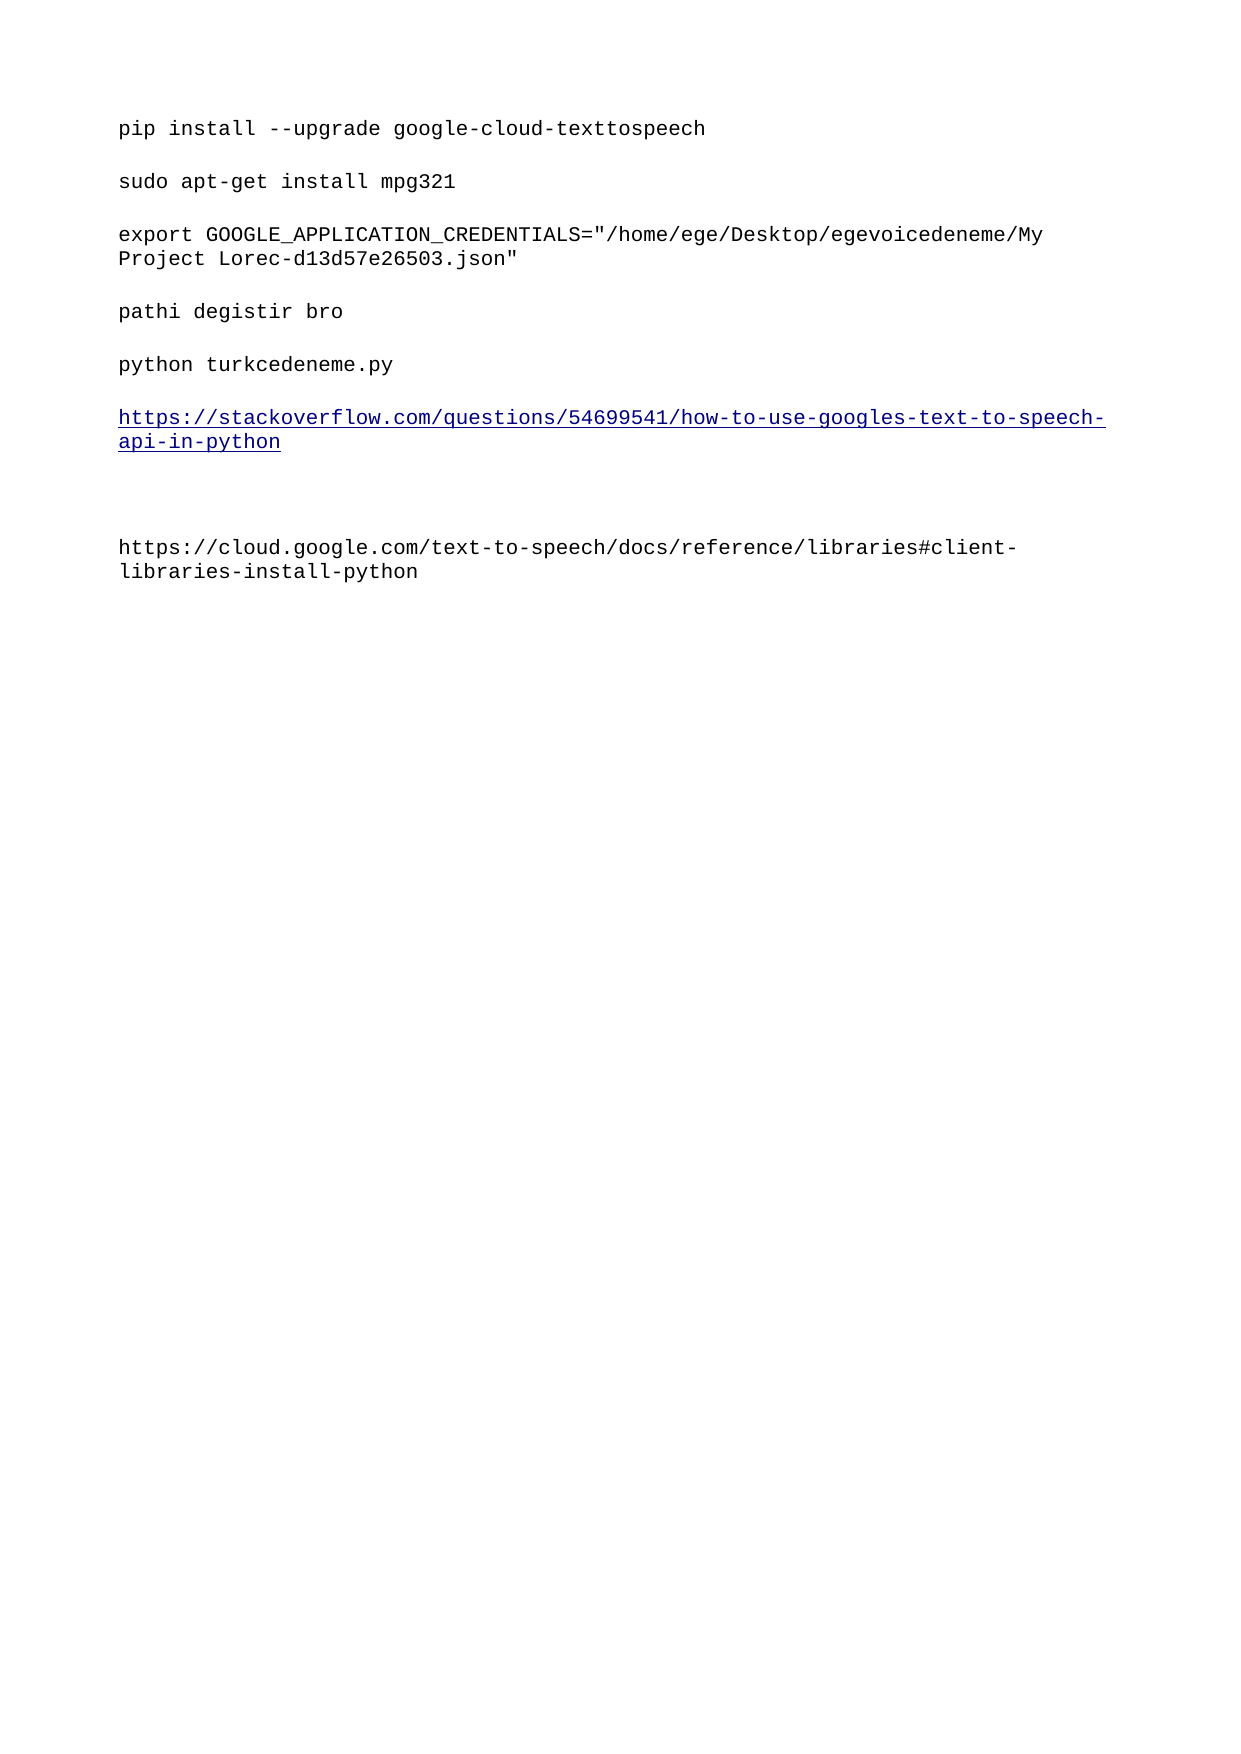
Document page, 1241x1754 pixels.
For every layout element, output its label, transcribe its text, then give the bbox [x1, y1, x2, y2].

text pip install --upgrade google-cloud-texttospeech [118, 118, 1122, 142]
text export GOOGLE_APPLICATION_CREDENTIALS="/home/ege/Desktop/egevoicedeneme/My Project Lorec-d13d57e26503.json" [118, 224, 1122, 272]
text https://stackoverflow.com/questions/54699541/how-to-use-googles-text-to-speech-api-in-python [118, 407, 1122, 455]
text pathi degistir bro [118, 301, 1122, 325]
text python turkcedeneme.py [118, 354, 1122, 378]
text sudo apt-get install mpg321 [118, 171, 1122, 195]
text https://cloud.google.com/text-to-speech/docs/reference/libraries#client-libraries-install-python [118, 537, 1122, 584]
